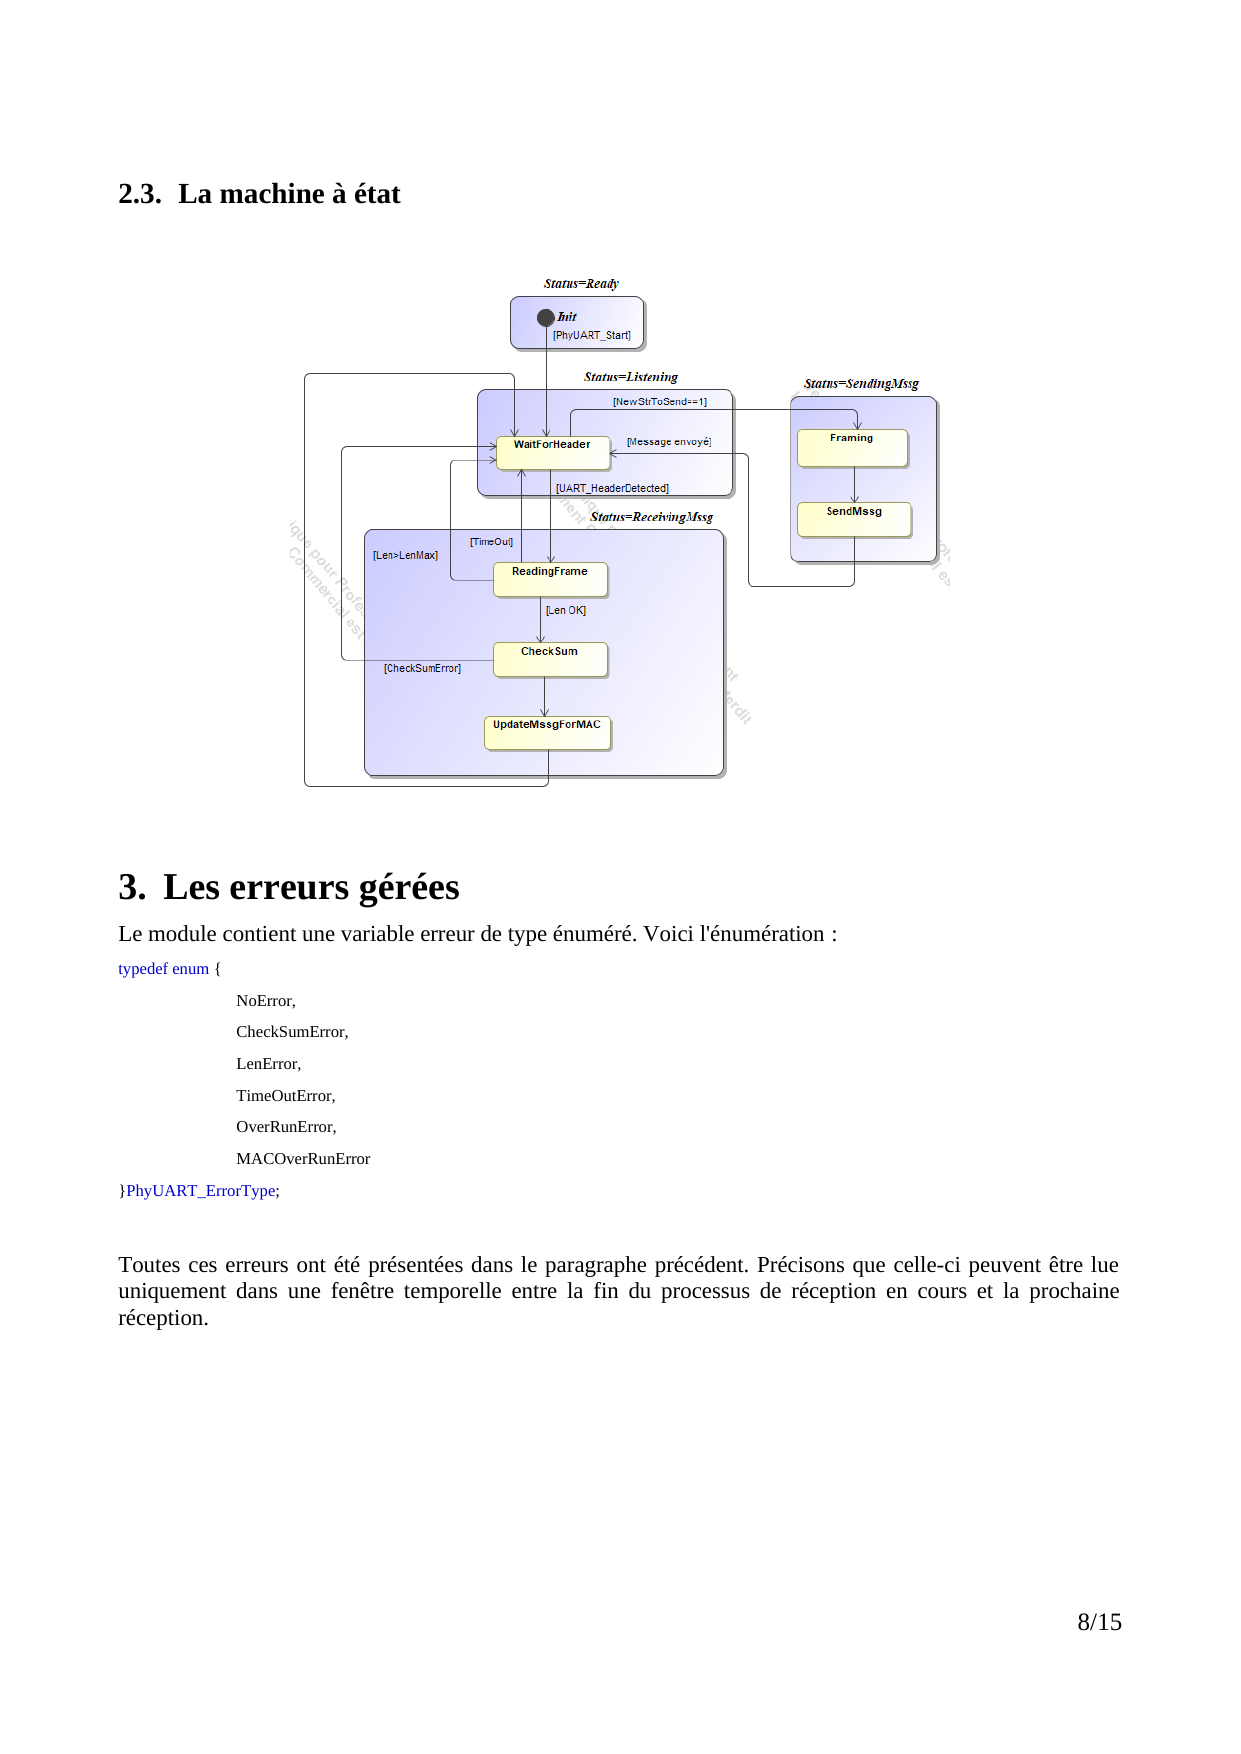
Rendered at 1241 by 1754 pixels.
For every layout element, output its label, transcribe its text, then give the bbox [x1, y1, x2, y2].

text Toutes ces erreurs ont été présentées dans le paragraphe précédent. Précisons que celle-ci peuvent être lue uniquement dans une fenêtre temporelle entre la fin du processus de réception en cours et la prochaine réception. [118, 1251, 1122, 1330]
text LenError, [118, 1054, 1122, 1073]
text Le module contient une variable erreur de type énuméré. Voici l'énumération : [118, 920, 1122, 946]
text NoError, [118, 990, 1122, 1009]
subtitle Les erreurs gérées [118, 864, 1122, 907]
text MACOverRunError [118, 1149, 1122, 1168]
text typedef enum { [118, 959, 1122, 978]
text TimeOutError, [118, 1085, 1122, 1104]
text OverRunError, [118, 1117, 1122, 1136]
text CheckSumError, [118, 1022, 1122, 1041]
subtitle La machine à état [118, 176, 1122, 210]
text }PhyUART_ErrorType; [118, 1180, 1122, 1199]
